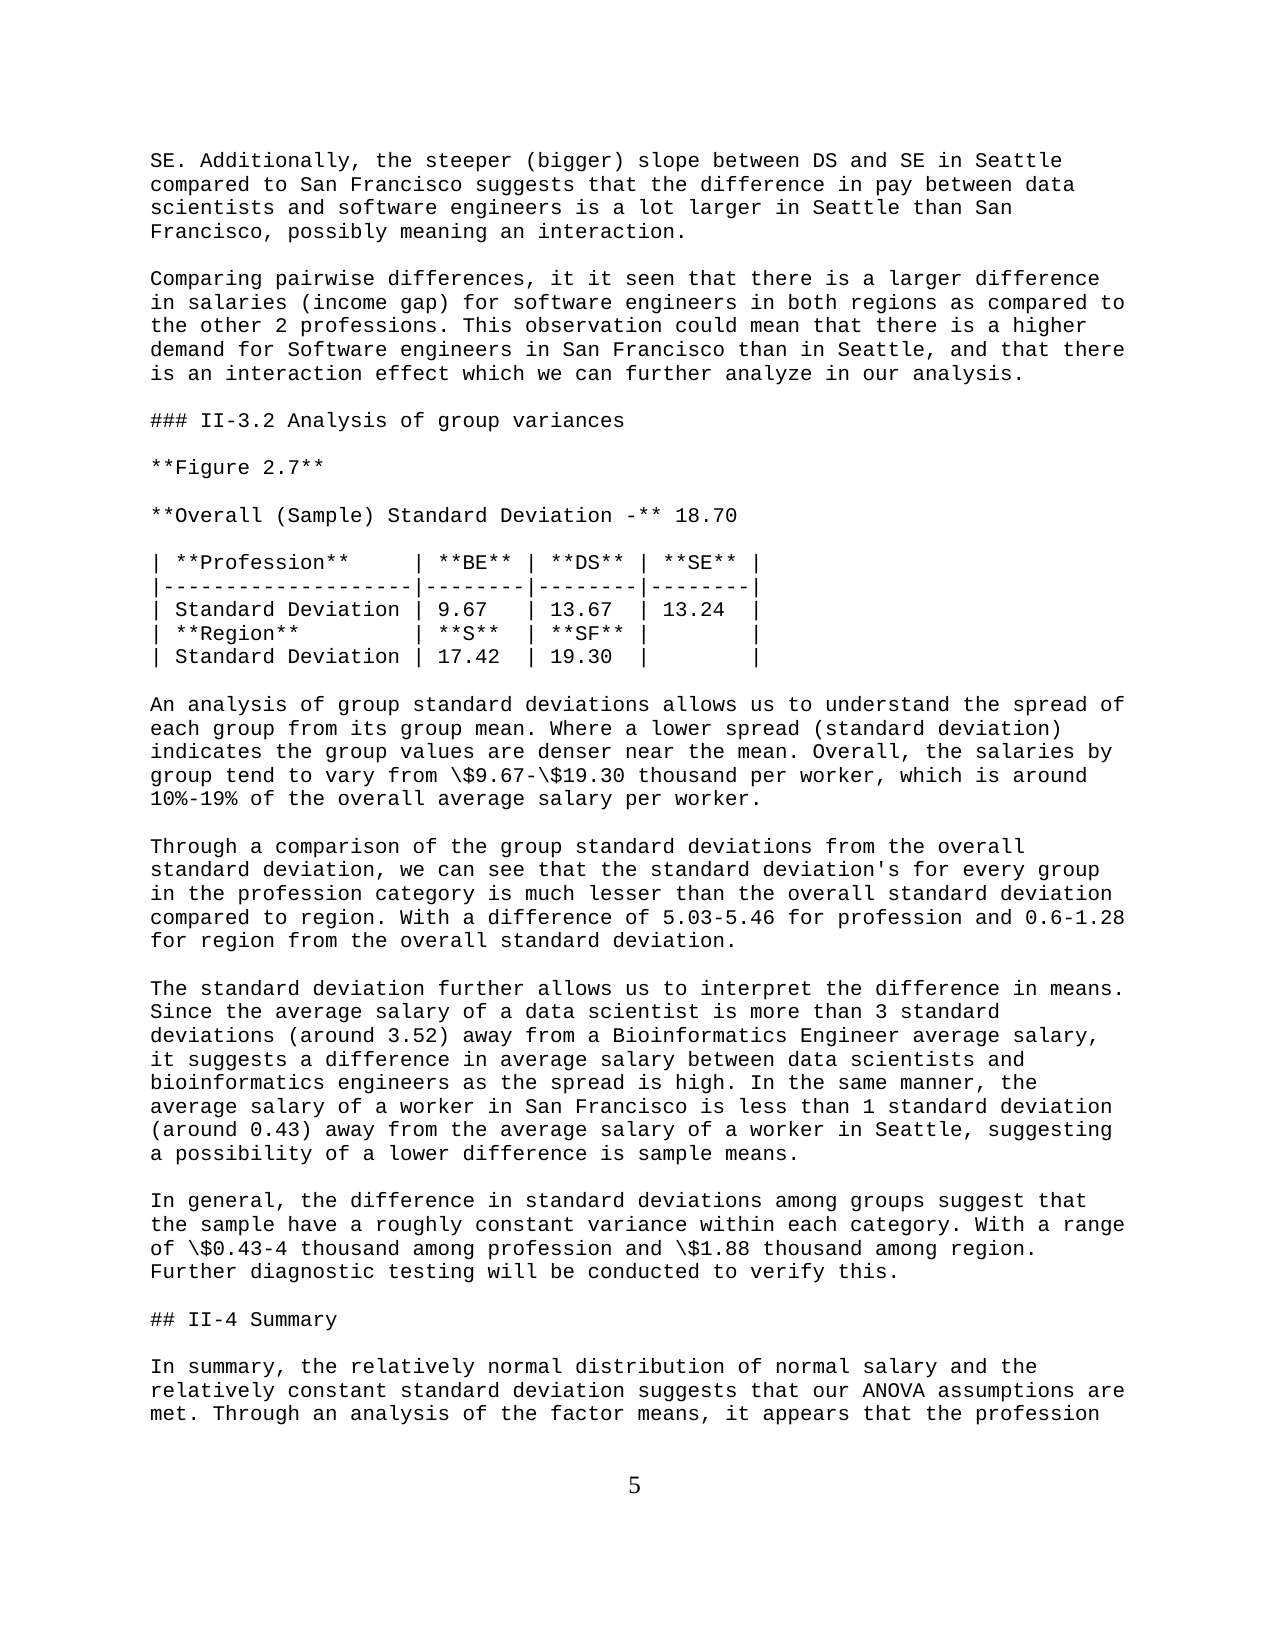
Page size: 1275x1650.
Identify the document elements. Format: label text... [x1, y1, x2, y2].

text |--------------------|--------|--------|--------| [150, 576, 1125, 599]
text **Overall (Sample) Standard Deviation -** 18.70 [150, 505, 1125, 528]
text In general, the difference in standard deviations among groups suggest that the sample have a roughly constant variance within each category. With a range of \$0.43-4 thousand among profession and \$1.88 thousand among region. Further diagnostic testing will be conducted to verify this. [150, 1190, 1125, 1285]
text In summary, the relatively normal distribution of normal salary and the relatively constant standard deviation suggests that our ANOVA assumptions are met. Through an analysis of the factor means, it appears that the profession [150, 1356, 1125, 1427]
text An analysis of group standard deviations allows us to understand the spread of each group from its group mean. Where a lower spread (standard deviation) indicates the group values are denser near the mean. Overall, the salaries by group tend to vary from \$9.67-\$19.30 thousand per worker, which is around 10%-19% of the overall average salary per worker. [150, 694, 1125, 812]
text The standard deviation further allows us to interpret the difference in means. Since the average salary of a data scientist is more than 3 standard deviations (around 3.52) away from a Bioinformatics Engineer average salary, it suggests a difference in average salary between data scientists and bioinformatics engineers as the spread is high. In the same manner, the average salary of a worker in San Francisco is less than 1 standard deviation (around 0.43) away from the average salary of a worker in Seattle, suggesting a possibility of a lower difference is sample means. [150, 978, 1125, 1167]
text | Standard Deviation | 9.67 | 13.67 | 13.24 | [150, 599, 1125, 623]
text **Figure 2.7** [150, 457, 1125, 481]
text | **Region** | **S** | **SF** | | [150, 623, 1125, 647]
text Through a comparison of the group standard deviations from the overall standard deviation, we can see that the standard deviation's for every group in the profession category is much lesser than the overall standard deviation compared to region. With a difference of 5.03-5.46 for profession and 0.6-1.28 for region from the overall standard deviation. [150, 836, 1125, 954]
text Comparing pairwise differences, it it seen that there is a larger difference in salaries (income gap) for software engineers in both regions as compared to the other 2 professions. This observation could mean that there is a higher demand for Software engineers in San Francisco than in Seattle, and that there is an interaction effect which we can further analyze in our analysis. [150, 268, 1125, 386]
text ### II-3.2 Analysis of group variances [150, 410, 1125, 434]
text | Standard Deviation | 17.42 | 19.30 | | [150, 647, 1125, 670]
text | **Profession** | **BE** | **DS** | **SE** | [150, 552, 1125, 576]
text SE. Additionally, the steeper (bigger) slope between DS and SE in Seattle compared to San Francisco suggests that the difference in pay between data scientists and software engineers is a lot larger in Seattle than San Francisco, possibly meaning an interaction. [150, 150, 1125, 244]
text ## II-4 Summary [150, 1309, 1125, 1332]
